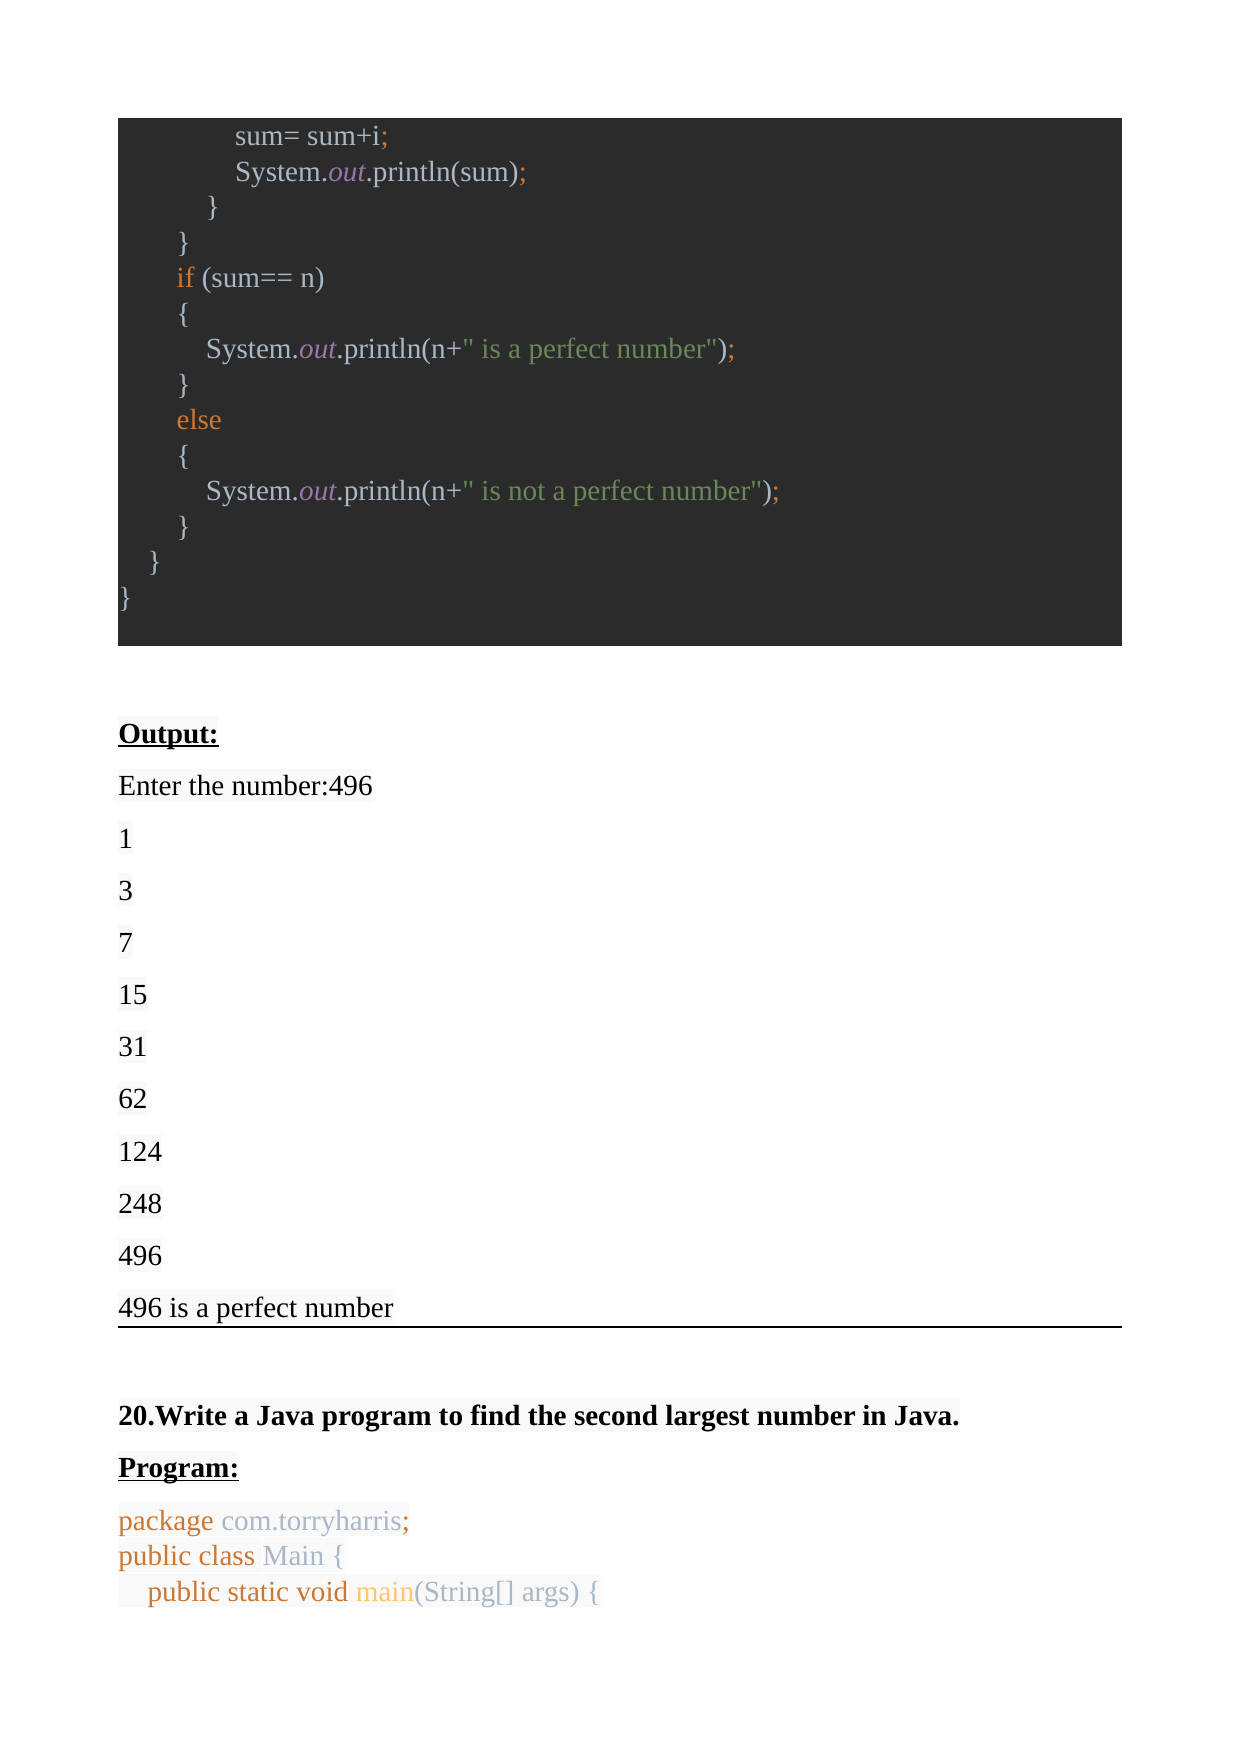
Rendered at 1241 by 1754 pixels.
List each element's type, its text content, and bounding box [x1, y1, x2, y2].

text 7 [118, 925, 1122, 959]
text 1 [118, 821, 1122, 854]
text Program: [118, 1451, 1122, 1484]
text 31 [118, 1029, 1122, 1063]
text 124 [118, 1134, 1122, 1167]
text 3 [118, 873, 1122, 906]
text 496 [118, 1238, 1122, 1272]
text 15 [118, 977, 1122, 1011]
text Output: [118, 716, 1122, 750]
text 496 is a perfect number [118, 1290, 1122, 1326]
text 62 [118, 1082, 1122, 1115]
text Enter the number:496 [118, 768, 1122, 802]
text sum= sum+i; System.out.println(sum); } } if (sum== n) { System.out.println(n+" is a perfect number"); } else { System.out.println(n+" is not a perfect number"); } } } [118, 118, 1122, 646]
text 20.Write a Java program to find the second largest number in Java. [118, 1398, 1122, 1432]
text 248 [118, 1186, 1122, 1219]
text package com.torryharris; public class Main { public static void main(String[] args) { [118, 1503, 1122, 1607]
